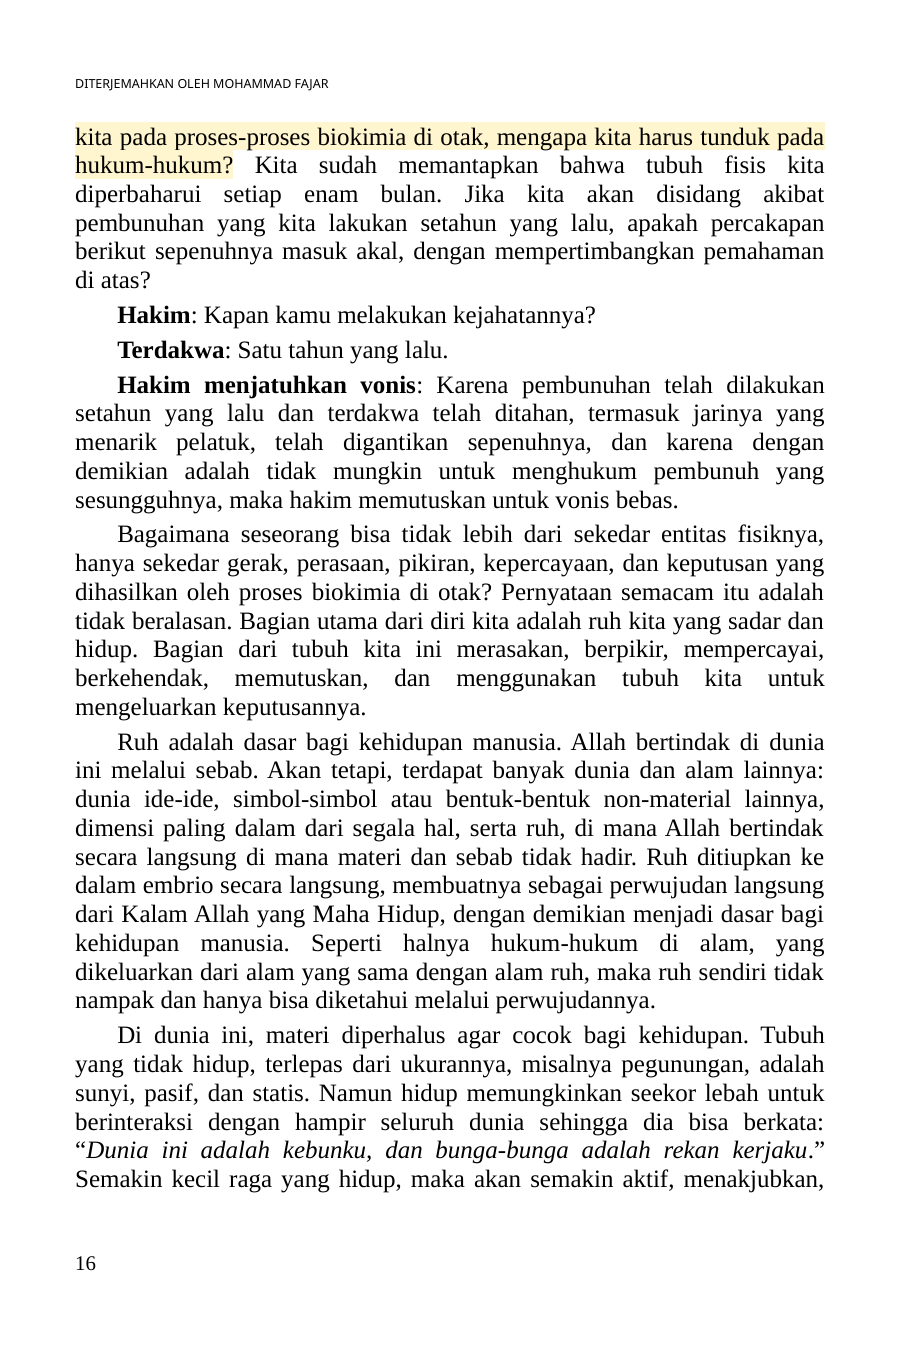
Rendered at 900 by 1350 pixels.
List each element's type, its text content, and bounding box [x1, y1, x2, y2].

text Terdakwa: Satu tahun yang lalu. [75, 335, 825, 364]
text Bagaimana seseorang bisa tidak lebih dari sekedar entitas fisiknya, hanya sekedar gerak, perasaan, pikiran, kepercayaan, dan keputusan yang dihasilkan oleh proses biokimia di otak? Pernyataan semacam itu adalah tidak beralasan. Bagian utama dari diri kita adalah ruh kita yang sadar dan hidup. Bagian dari tubuh kita ini merasakan, berpikir, mempercayai, berkehendak, memutuskan, dan menggunakan tubuh kita untuk mengeluarkan keputusannya. [75, 519, 825, 721]
text Di dunia ini, materi diperhalus agar cocok bagi kehidupan. Tubuh yang tidak hidup, terlepas dari ukurannya, misalnya pegunungan, adalah sunyi, pasif, dan statis. Namun hidup memungkinkan seekor lebah untuk berinteraksi dengan hampir seluruh dunia sehingga dia bisa berkata: “Dunia ini adalah kebunku, dan bunga-bunga adalah rekan kerjaku.” Semakin kecil raga yang hidup, maka akan semakin aktif, menakjubkan, [75, 1020, 825, 1193]
text Hakim: Kapan kamu melakukan kejahatannya? [75, 300, 825, 329]
text Ruh adalah dasar bagi kehidupan manusia. Allah bertindak di dunia ini melalui sebab. Akan tetapi, terdapat banyak dunia dan alam lainnya: dunia ide-ide, simbol-simbol atau bentuk-bentuk non-material lainnya, dimensi paling dalam dari segala hal, serta ruh, di mana Allah bertindak secara langsung di mana materi dan sebab tidak hadir. Ruh ditiupkan ke dalam embrio secara langsung, membuatnya sebagai perwujudan langsung dari Kalam Allah yang Maha Hidup, dengan demikian menjadi dasar bagi kehidupan manusia. Seperti halnya hukum-hukum di alam, yang dikeluarkan dari alam yang sama dengan alam ruh, maka ruh sendiri tidak nampak dan hanya bisa diketahui melalui perwujudannya. [75, 727, 825, 1014]
text kita pada proses-proses biokimia di otak, mengapa kita harus tunduk pada hukum-hukum? Kita sudah memantapkan bahwa tubuh fisis kita diperbaharui setiap enam bulan. Jika kita akan disidang akibat pembunuhan yang kita lakukan setahun yang lalu, apakah percakapan berikut sepenuhnya masuk akal, dengan mempertimbangkan pemahaman di atas? [75, 122, 825, 294]
text Hakim menjatuhkan vonis: Karena pembunuhan telah dilakukan setahun yang lalu dan terdakwa telah ditahan, termasuk jarinya yang menarik pelatuk, telah digantikan sepenuhnya, dan karena dengan demikian adalah tidak mungkin untuk menghukum pembunuh yang sesungguhnya, maka hakim memutuskan untuk vonis bebas. [75, 370, 825, 513]
